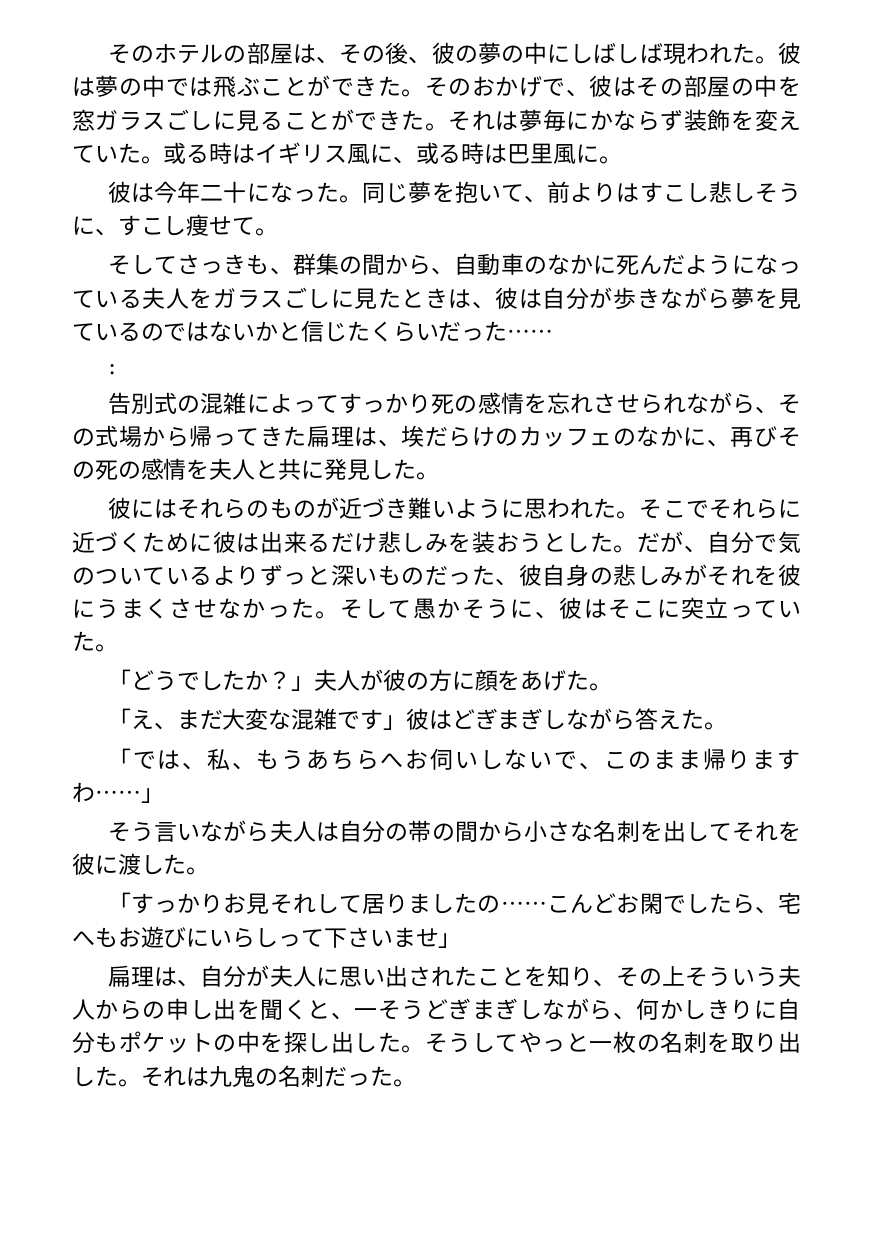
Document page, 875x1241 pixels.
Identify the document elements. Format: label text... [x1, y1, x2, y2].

text そう言いながら夫人は自分の帯の間から小さな名刺を出してそれを彼に渡した。 [72, 814, 802, 880]
text 「え、まだ大変な混雑です」彼はどぎまぎしながら答えた。 [72, 702, 802, 736]
text 彼にはそれらのものが近づき難いように思われた。そこでそれらに近づくために彼は出来るだけ悲しみを装おうとした。だが、自分で気のついているよりずっと深いものだった、彼自身の悲しみがそれを彼にうまくさせなかった。そして愚かそうに、彼はそこに突立っていた。 [72, 491, 802, 657]
text そのホテルの部屋は、その後、彼の夢の中にしばしば現われた。彼は夢の中では飛ぶことができた。そのおかげで、彼はその部屋の中を窓ガラスごしに見ることができた。それは夢毎にかならず装飾を変えていた。或る時はイギリス風に、或る時は巴里風に。 [72, 36, 802, 169]
text : [72, 353, 802, 379]
text 「すっかりお見それして居りましたの……こんどお閑でしたら、宅へもお遊びにいらしって下さいませ」 [72, 886, 802, 953]
text 「では、私、もうあちらへお伺いしないで、このまま帰りますわ……」 [72, 742, 802, 808]
text 扁理は、自分が夫人に思い出されたことを知り、その上そういう夫人からの申し出を聞くと、一そうどぎまぎしながら、何かしきりに自分もポケットの中を探し出した。そうしてやっと一枚の名刺を取り出した。それは九鬼の名刺だった。 [72, 959, 802, 1092]
text 「どうでしたか？」夫人が彼の方に顔をあげた。 [72, 663, 802, 696]
text 告別式の混雑によってすっかり死の感情を忘れさせられながら、その式場から帰ってきた扁理は、埃だらけのカッフェのなかに、再びその死の感情を夫人と共に発見した。 [72, 386, 802, 485]
text 彼は今年二十になった。同じ夢を抱いて、前よりはすこし悲しそうに、すこし痩せて。 [72, 175, 802, 241]
text そしてさっきも、群集の間から、自動車のなかに死んだようになっている夫人をガラスごしに見たときは、彼は自分が歩きながら夢を見ているのではないかと信じたくらいだった…… [72, 247, 802, 347]
